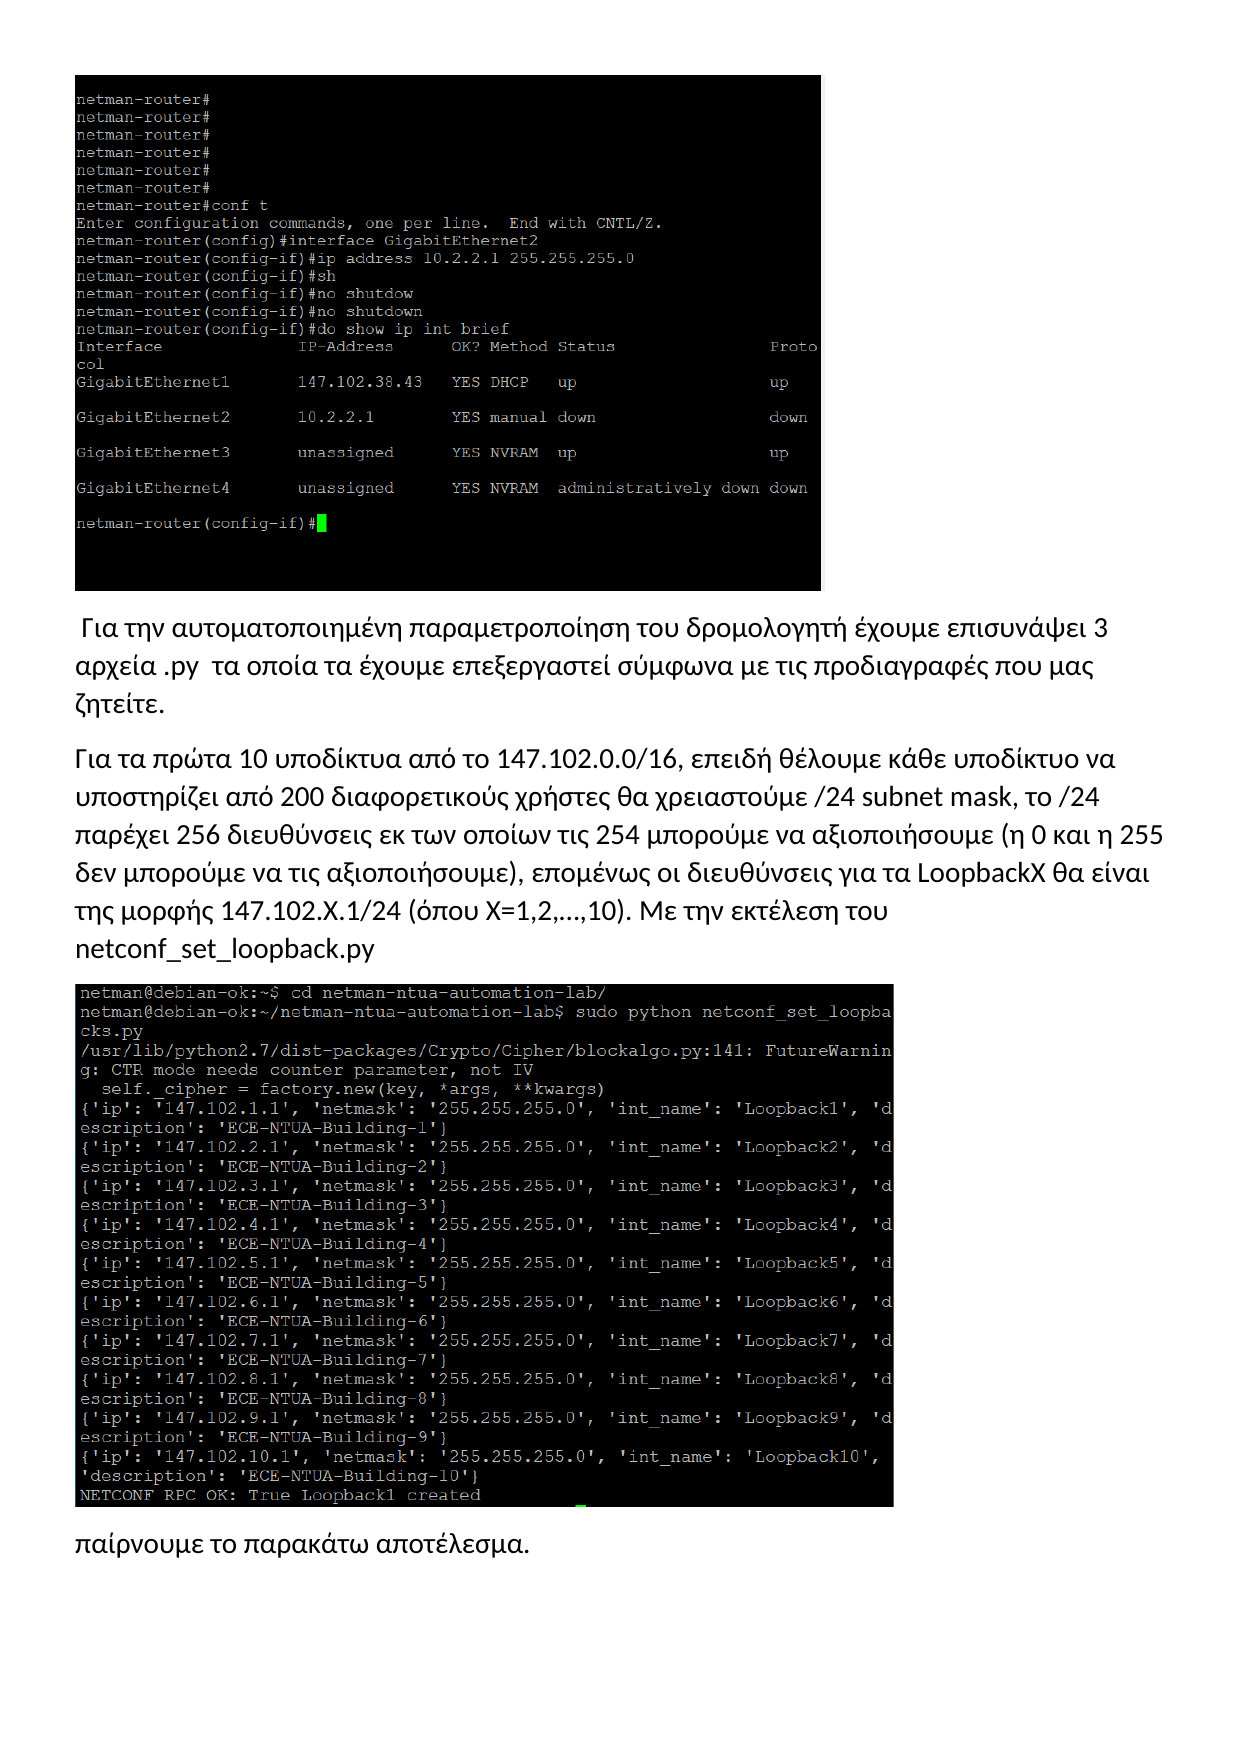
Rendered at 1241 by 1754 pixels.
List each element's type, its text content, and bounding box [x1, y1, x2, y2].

text Για τα πρώτα 10 υποδίκτυα από το 147.102.0.0/16, επειδή θέλουμε κάθε υποδίκτυο να υποστηρίζει από 200 διαφορετικούς χρήστες θα χρειαστούμε /24 subnet mask, το /24 παρέχει 256 διευθύνσεις εκ των οποίων τις 254 μπορούμε να αξιοποιήσουμε (η 0 και η 255 δεν μπορούμε να τις αξιοποιήσουμε), επομένως οι διευθύνσεις για τα LoopbackX θα είναι της μορφής 147.102.Χ.1/24 (όπου Χ=1,2,…,10). Με την εκτέλεση του netconf_set_loopback.py [75, 740, 1165, 966]
text παίρνουμε το παρακάτω αποτέλεσμα. [75, 1525, 1165, 1561]
text Για την αυτοματοποιημένη παραμετροποίηση του δρομολογητή έχουμε επισυνάψει 3 αρχεία .py τα οποία τα έχουμε επεξεργαστεί σύμφωνα με τις προδιαγραφές που μας ζητείτε. [75, 609, 1165, 721]
